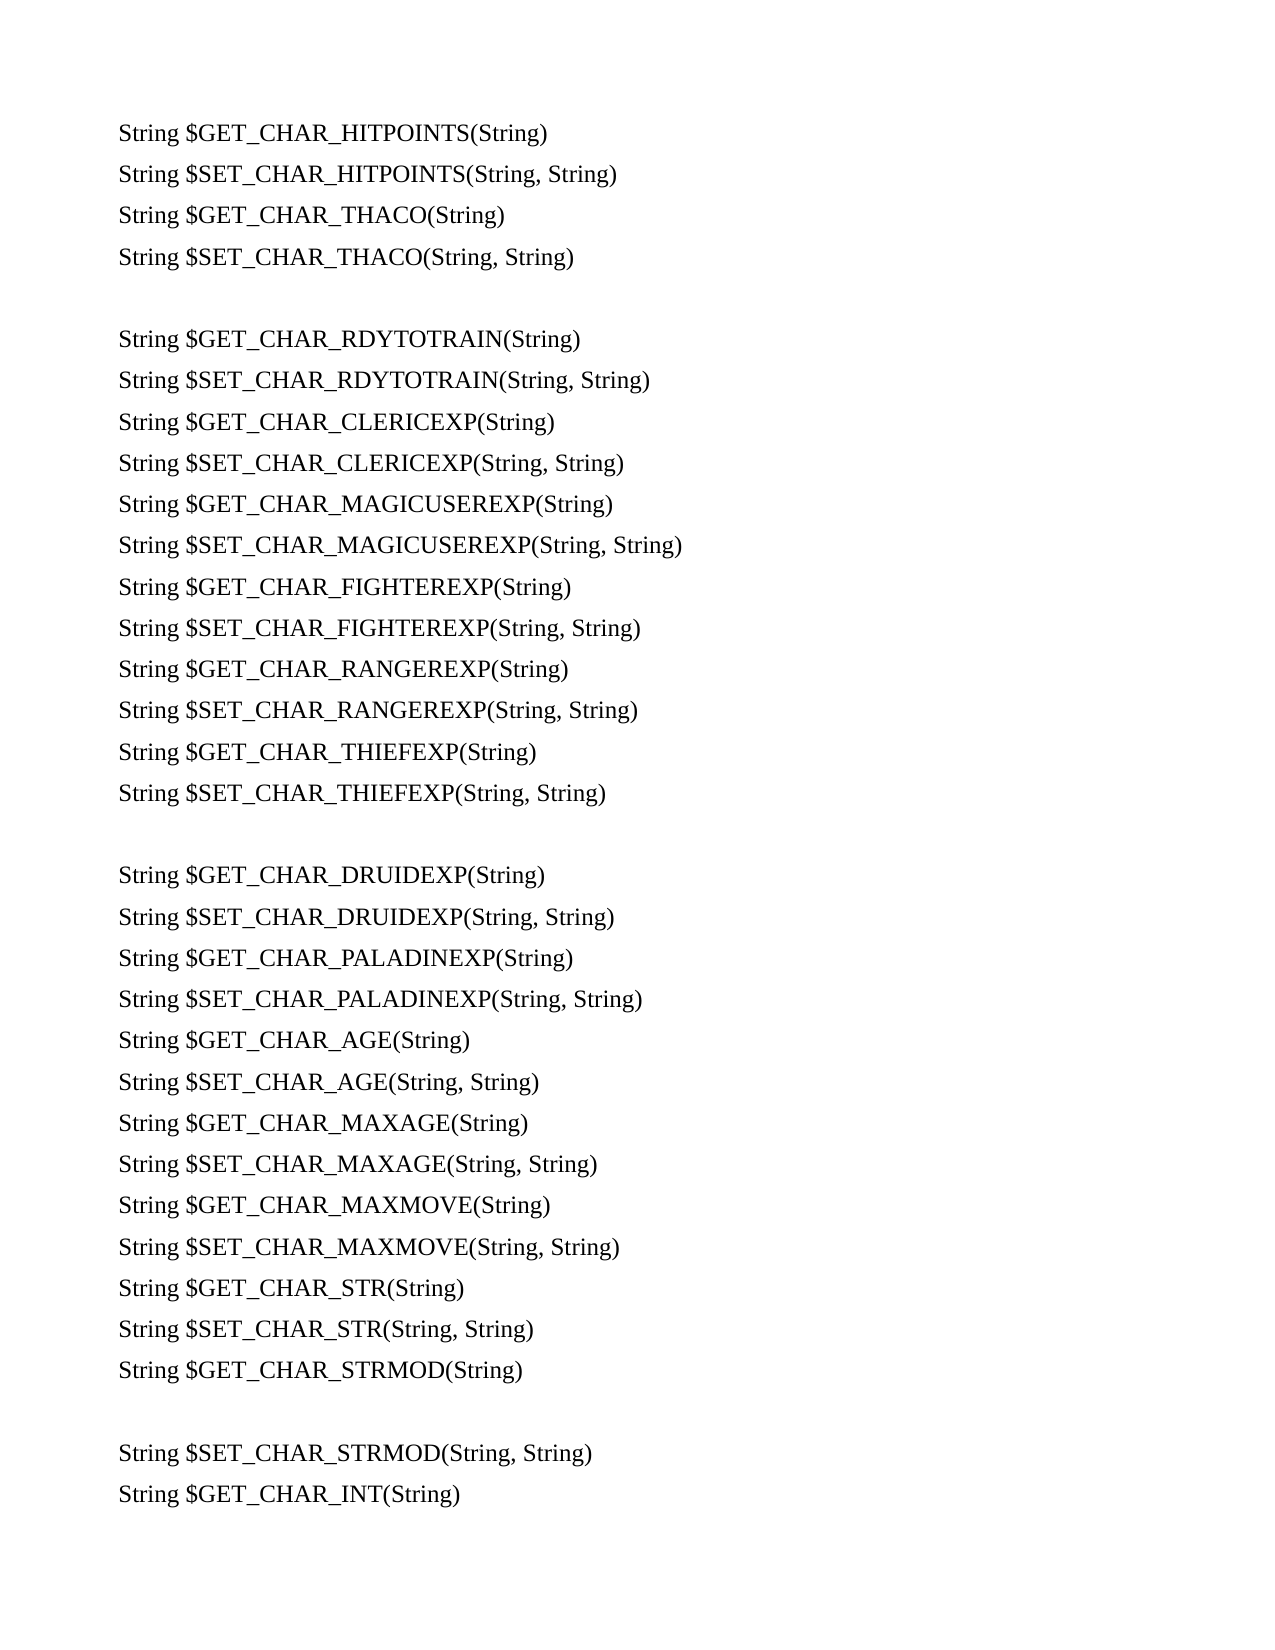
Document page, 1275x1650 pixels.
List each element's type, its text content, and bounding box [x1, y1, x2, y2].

text String $GET_CHAR_PALADINEXP(String) [118, 943, 1157, 972]
text String $GET_CHAR_THACO(String) [118, 201, 1157, 229]
text String $GET_CHAR_CLERICEXP(String) [118, 407, 1157, 436]
text String $GET_CHAR_MAXAGE(String) [118, 1108, 1157, 1137]
text String $GET_CHAR_RANGEREXP(String) [118, 654, 1157, 683]
text String $SET_CHAR_STR(String, String) [118, 1314, 1157, 1343]
text String $SET_CHAR_FIGHTEREXP(String, String) [118, 613, 1157, 642]
text String $GET_CHAR_DRUIDEXP(String) [118, 861, 1157, 889]
text String $SET_CHAR_MAXMOVE(String, String) [118, 1232, 1157, 1261]
text String $SET_CHAR_AGE(String, String) [118, 1067, 1157, 1096]
text String $GET_CHAR_STR(String) [118, 1273, 1157, 1302]
text String $GET_CHAR_FIGHTEREXP(String) [118, 572, 1157, 601]
text String $GET_CHAR_HITPOINTS(String) [118, 118, 1157, 147]
text String $GET_CHAR_RDYTOTRAIN(String) [118, 324, 1157, 353]
text String $SET_CHAR_HITPOINTS(String, String) [118, 159, 1157, 188]
text String $SET_CHAR_RDYTOTRAIN(String, String) [118, 366, 1157, 394]
text String $GET_CHAR_MAXMOVE(String) [118, 1191, 1157, 1219]
text String $GET_CHAR_INT(String) [118, 1479, 1157, 1508]
text String $SET_CHAR_MAXAGE(String, String) [118, 1149, 1157, 1178]
text String $GET_CHAR_AGE(String) [118, 1026, 1157, 1054]
text String $SET_CHAR_THACO(String, String) [118, 242, 1157, 271]
text String $SET_CHAR_THIEFEXP(String, String) [118, 778, 1157, 807]
text String $SET_CHAR_MAGICUSEREXP(String, String) [118, 531, 1157, 559]
text String $SET_CHAR_PALADINEXP(String, String) [118, 984, 1157, 1013]
text String $SET_CHAR_DRUIDEXP(String, String) [118, 902, 1157, 931]
text String $SET_CHAR_STRMOD(String, String) [118, 1438, 1157, 1467]
text String $SET_CHAR_RANGEREXP(String, String) [118, 696, 1157, 724]
text String $GET_CHAR_THIEFEXP(String) [118, 737, 1157, 766]
text String $GET_CHAR_MAGICUSEREXP(String) [118, 489, 1157, 518]
text String $SET_CHAR_CLERICEXP(String, String) [118, 448, 1157, 477]
text String $GET_CHAR_STRMOD(String) [118, 1356, 1157, 1384]
